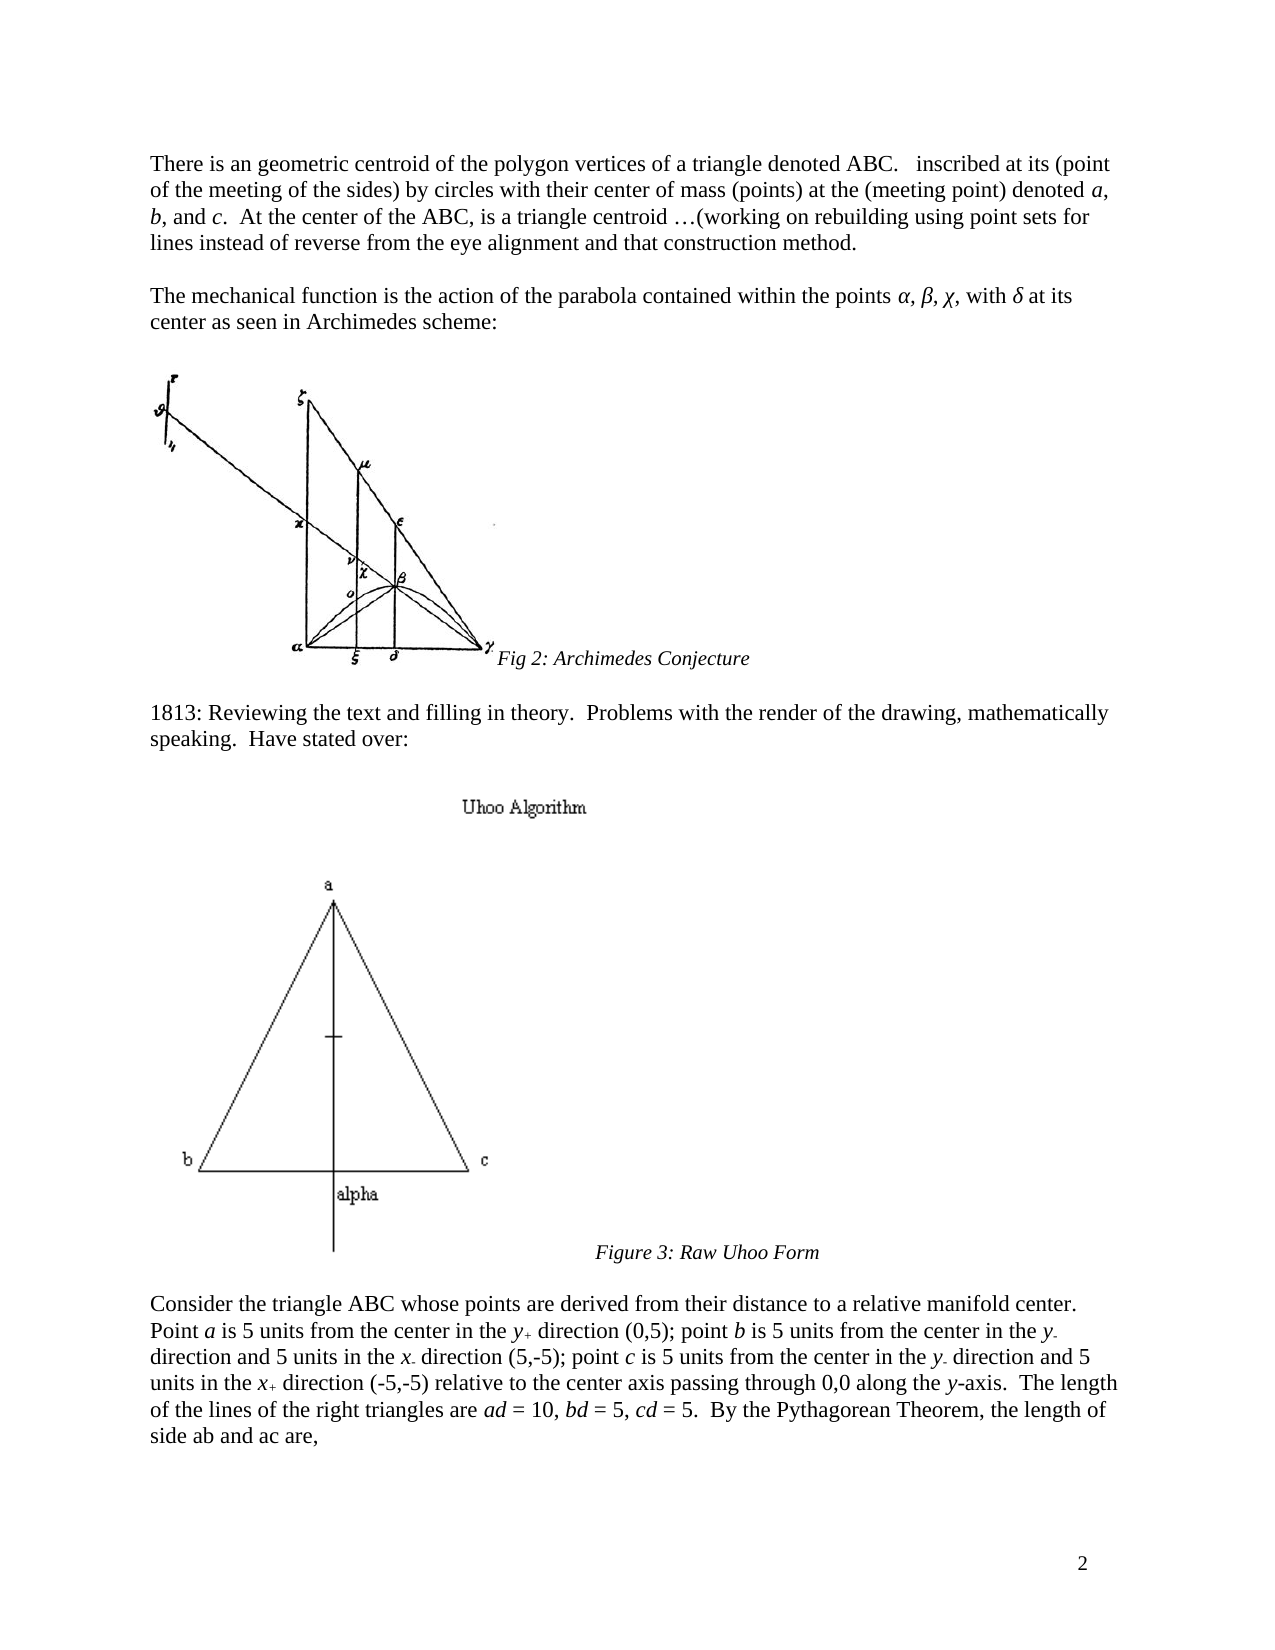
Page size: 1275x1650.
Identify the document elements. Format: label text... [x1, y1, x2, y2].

picture [150, 778, 595, 1260]
text Figure 3: Raw Uhoo Form [150, 778, 1125, 1264]
text The mechanical function is the action of the parabola contained within the points α, β, χ, with δ at its center as seen in Archimedes scheme: [150, 282, 1125, 334]
text 1813: Reviewing the text and filling in theory. Problems with the render of the drawing, mathematically speaking. Have stated over: [150, 699, 1125, 752]
picture [150, 361, 497, 666]
text Fig 2: Archimedes Conjecture [150, 361, 1125, 670]
text Consider the triangle ABC whose points are derived from their distance to a relative manifold center. Point a is 5 units from the center in the y+ direction (0,5); point b is 5 units from the center in the y- direction and 5 units in the x- direction (5,-5); point c is 5 units from the center in the y- direction and 5 units in the x+ direction (-5,-5) relative to the center axis passing through 0,0 along the y-axis. The length of the lines of the right triangles are ad = 10, bd = 5, cd = 5. By the Pythagorean Theorem, the length of side ab and ac are, [150, 1290, 1125, 1448]
text There is an geometric centroid of the polygon vertices of a triangle denoted ABC. inscribed at its (point of the meeting of the sides) by circles with their center of mass (points) at the (meeting point) denoted a, b, and c. At the center of the ABC, is a triangle centroid …(working on rebuilding using point sets for lines instead of reverse from the eye alignment and that construction method. [150, 150, 1125, 255]
